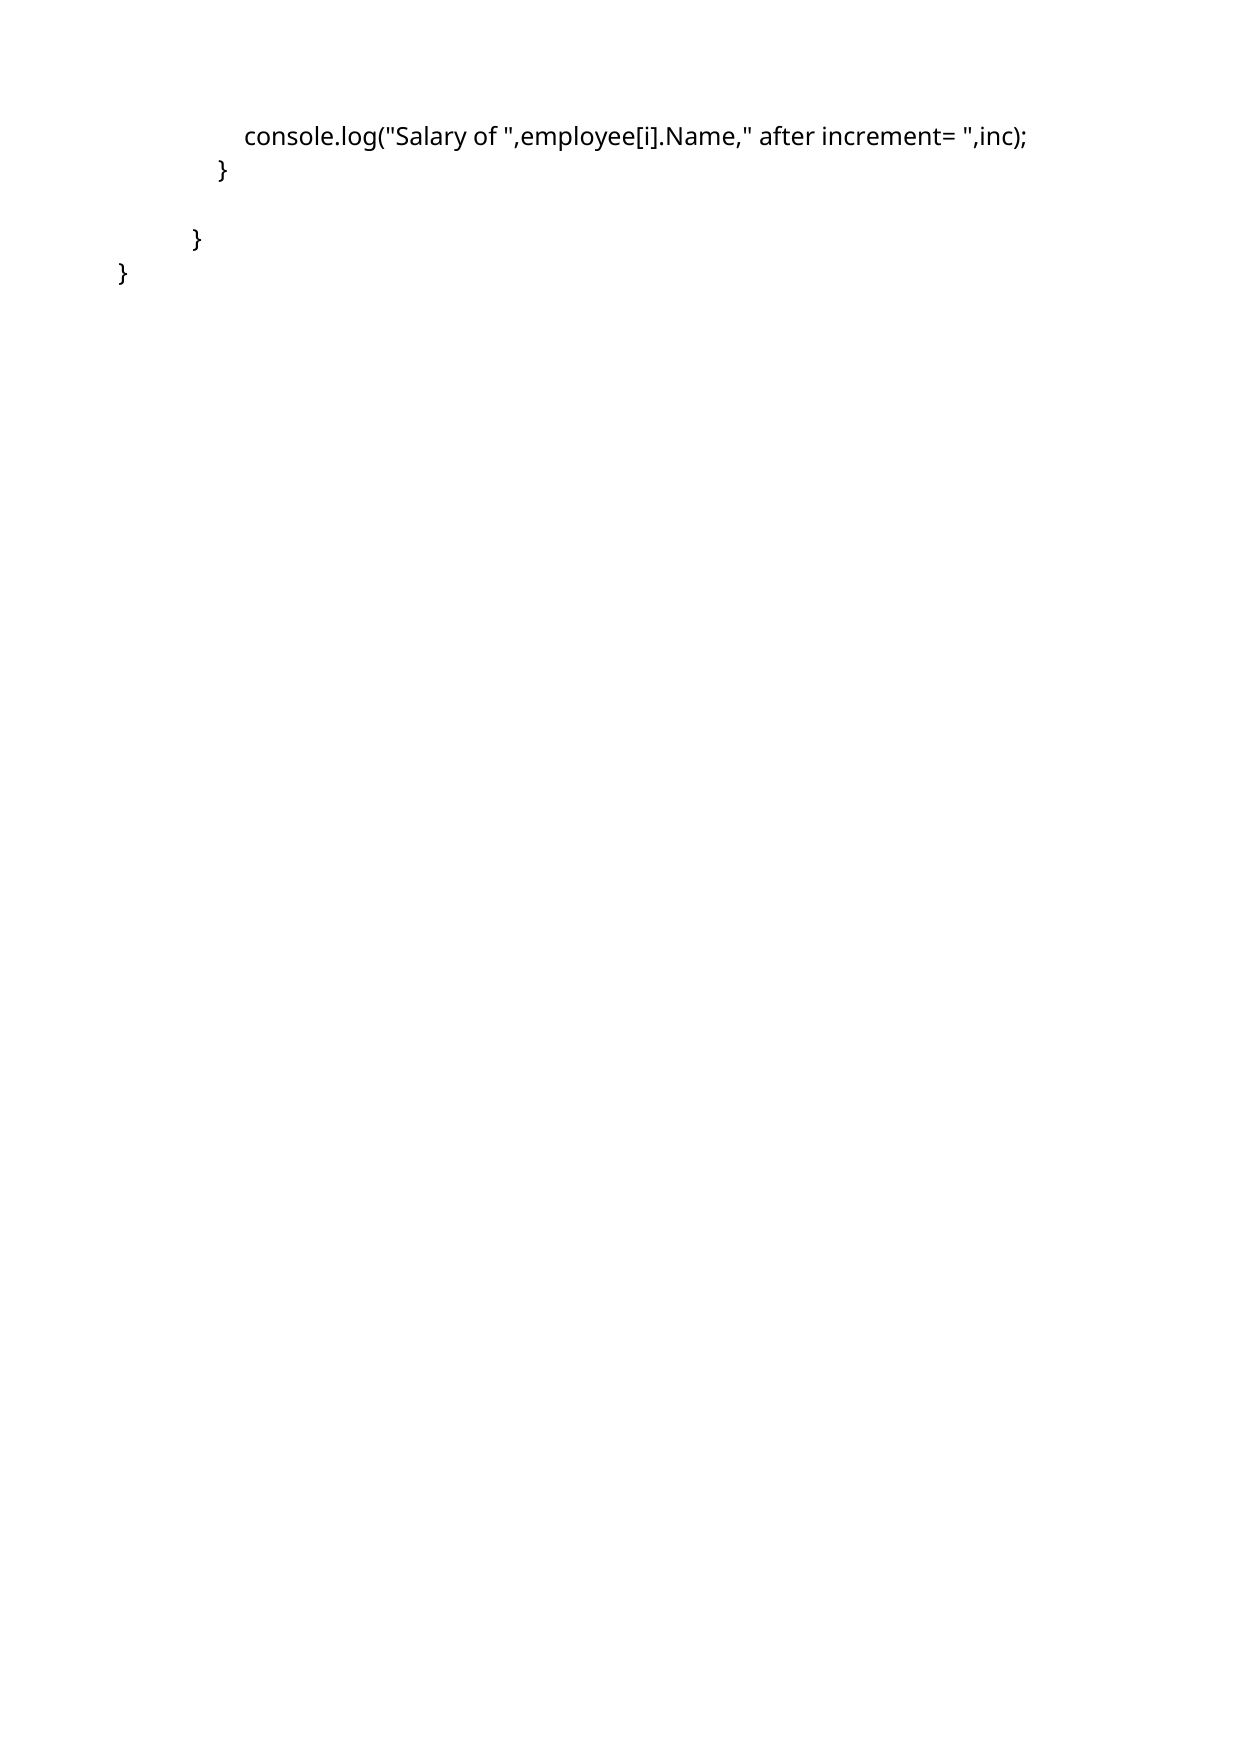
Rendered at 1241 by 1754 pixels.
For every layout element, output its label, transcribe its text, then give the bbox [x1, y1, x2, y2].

text console.log("Salary of ",employee[i].Name," after increment= ",inc); [118, 118, 1122, 152]
text } [118, 254, 1122, 288]
text } [118, 152, 1122, 186]
text } [118, 220, 1122, 254]
